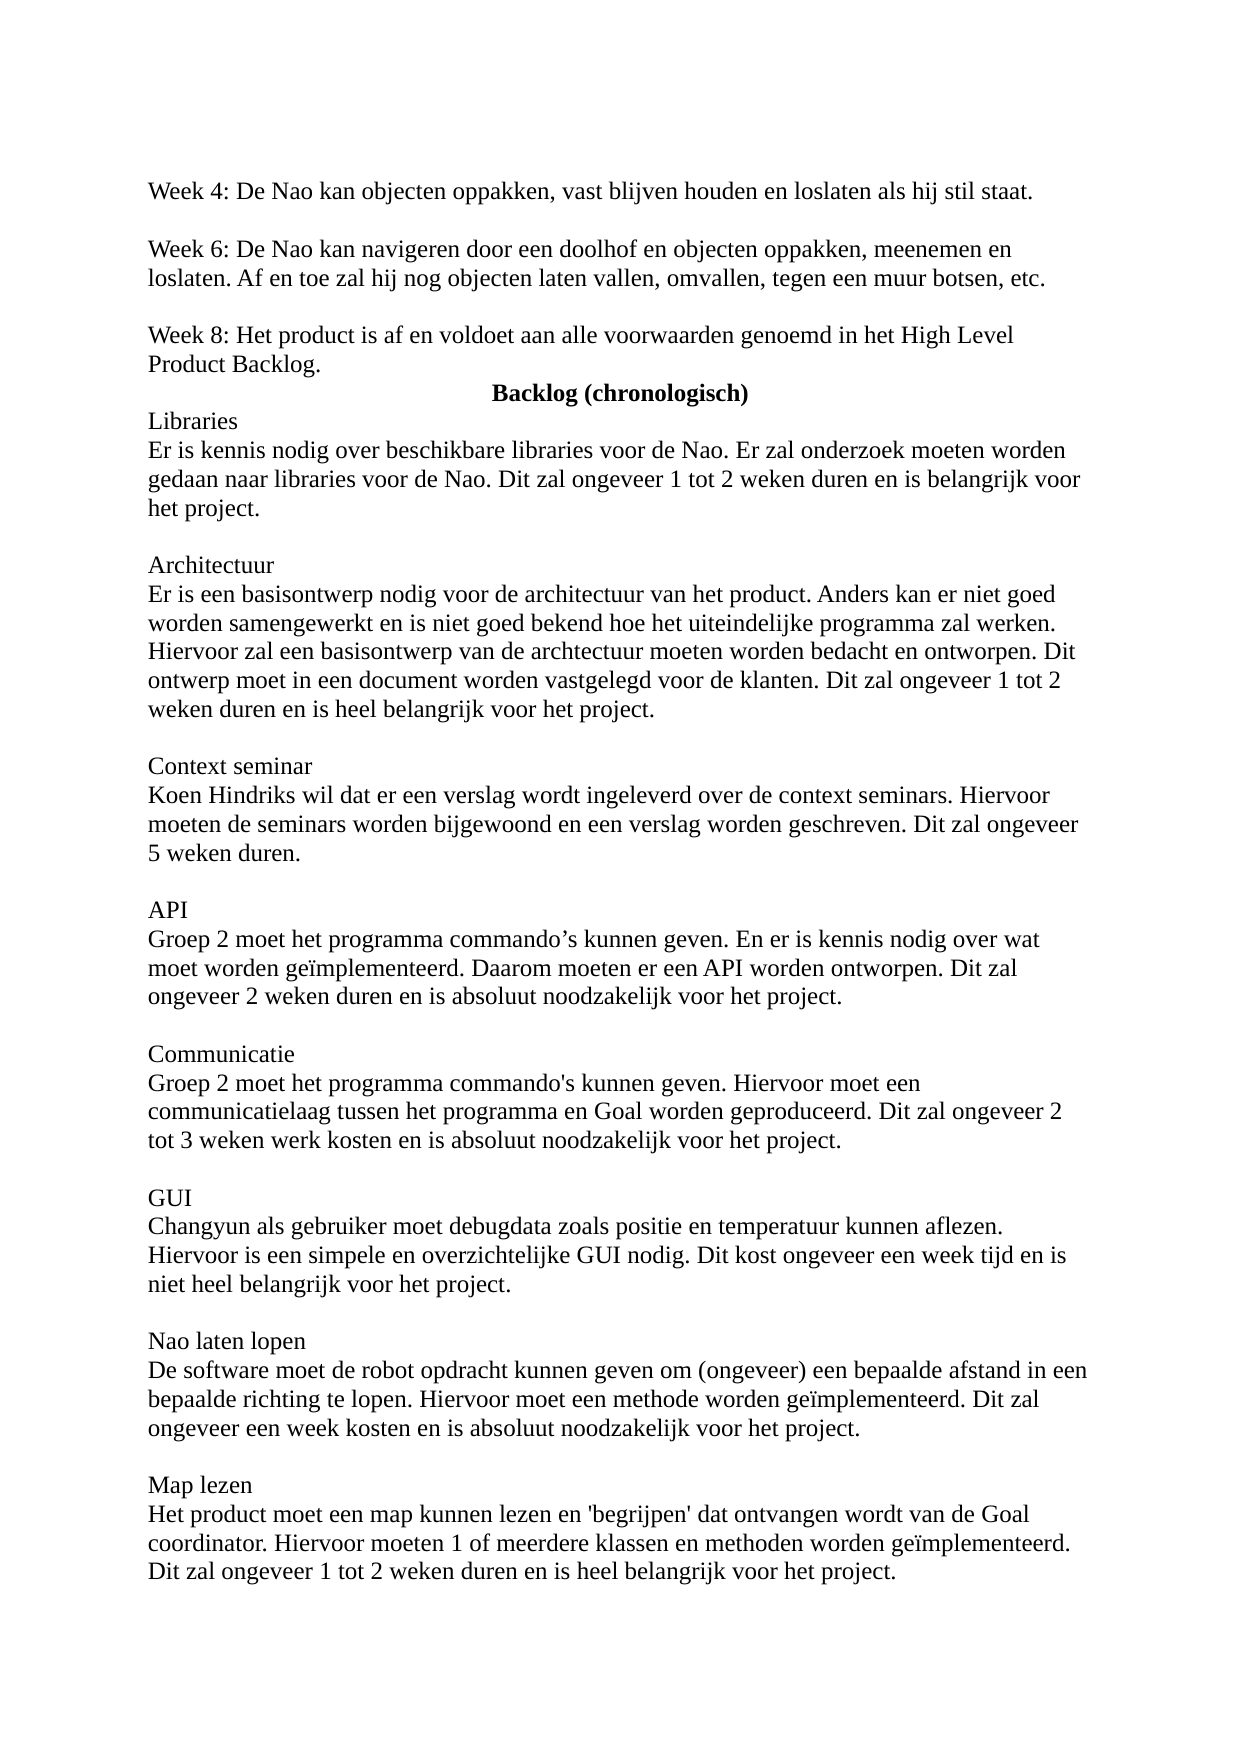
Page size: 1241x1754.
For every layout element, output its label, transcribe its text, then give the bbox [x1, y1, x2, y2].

text Week 6: De Nao kan navigeren door een doolhof en objecten oppakken, meenemen en loslaten. Af en toe zal hij nog objecten laten vallen, omvallen, tegen een muur botsen, etc. [148, 234, 1093, 291]
text Het product moet een map kunnen lezen en 'begrijpen' dat ontvangen wordt van de Goal coordinator. Hiervoor moeten 1 of meerdere klassen en methoden worden geïmplementeerd. Dit zal ongeveer 1 tot 2 weken duren en is heel belangrijk voor het project. [148, 1499, 1093, 1585]
text Backlog (chronologisch) [148, 378, 1093, 406]
text Er is kennis nodig over beschikbare libraries voor de Nao. Er zal onderzoek moeten worden gedaan naar libraries voor de Nao. Dit zal ongeveer 1 tot 2 weken duren en is belangrijk voor het project. [148, 435, 1093, 521]
text Communicatie [148, 1039, 1093, 1068]
text Week 4: De Nao kan objecten oppakken, vast blijven houden en loslaten als hij stil staat. [148, 176, 1093, 205]
text GUI [148, 1183, 1093, 1211]
text Groep 2 moet het programma commando’s kunnen geven. En er is kennis nodig over wat moet worden geïmplementeerd. Daarom moeten er een API worden ontworpen. Dit zal ongeveer 2 weken duren en is absoluut noodzakelijk voor het project. [148, 924, 1093, 1010]
text Changyun als gebruiker moet debugdata zoals positie en temperatuur kunnen aflezen. Hiervoor is een simpele en overzichtelijke GUI nodig. Dit kost ongeveer een week tijd en is niet heel belangrijk voor het project. [148, 1211, 1093, 1298]
text Er is een basisontwerp nodig voor de architectuur van het product. Anders kan er niet goed worden samengewerkt en is niet goed bekend hoe het uiteindelijke programma zal werken. Hiervoor zal een basisontwerp van de archtectuur moeten worden bedacht en ontworpen. Dit ontwerp moet in een document worden vastgelegd voor de klanten. Dit zal ongeveer 1 tot 2 weken duren en is heel belangrijk voor het project. [148, 579, 1093, 723]
text Architectuur [148, 550, 1093, 579]
text Map lezen [148, 1470, 1093, 1499]
text API [148, 895, 1093, 924]
text De software moet de robot opdracht kunnen geven om (ongeveer) een bepaalde afstand in een bepaalde richting te lopen. Hiervoor moet een methode worden geïmplementeerd. Dit zal ongeveer een week kosten en is absoluut noodzakelijk voor het project. [148, 1355, 1093, 1441]
text Week 8: Het product is af en voldoet aan alle voorwaarden genoemd in het High Level Product Backlog. [148, 320, 1093, 378]
text Nao laten lopen [148, 1326, 1093, 1355]
text Libraries [148, 406, 1093, 435]
text Context seminar [148, 751, 1093, 780]
text Koen Hindriks wil dat er een verslag wordt ingeleverd over de context seminars. Hiervoor moeten de seminars worden bijgewoond en een verslag worden geschreven. Dit zal ongeveer 5 weken duren. [148, 780, 1093, 866]
text Groep 2 moet het programma commando's kunnen geven. Hiervoor moet een communicatielaag tussen het programma en Goal worden geproduceerd. Dit zal ongeveer 2 tot 3 weken werk kosten en is absoluut noodzakelijk voor het project. [148, 1068, 1093, 1154]
